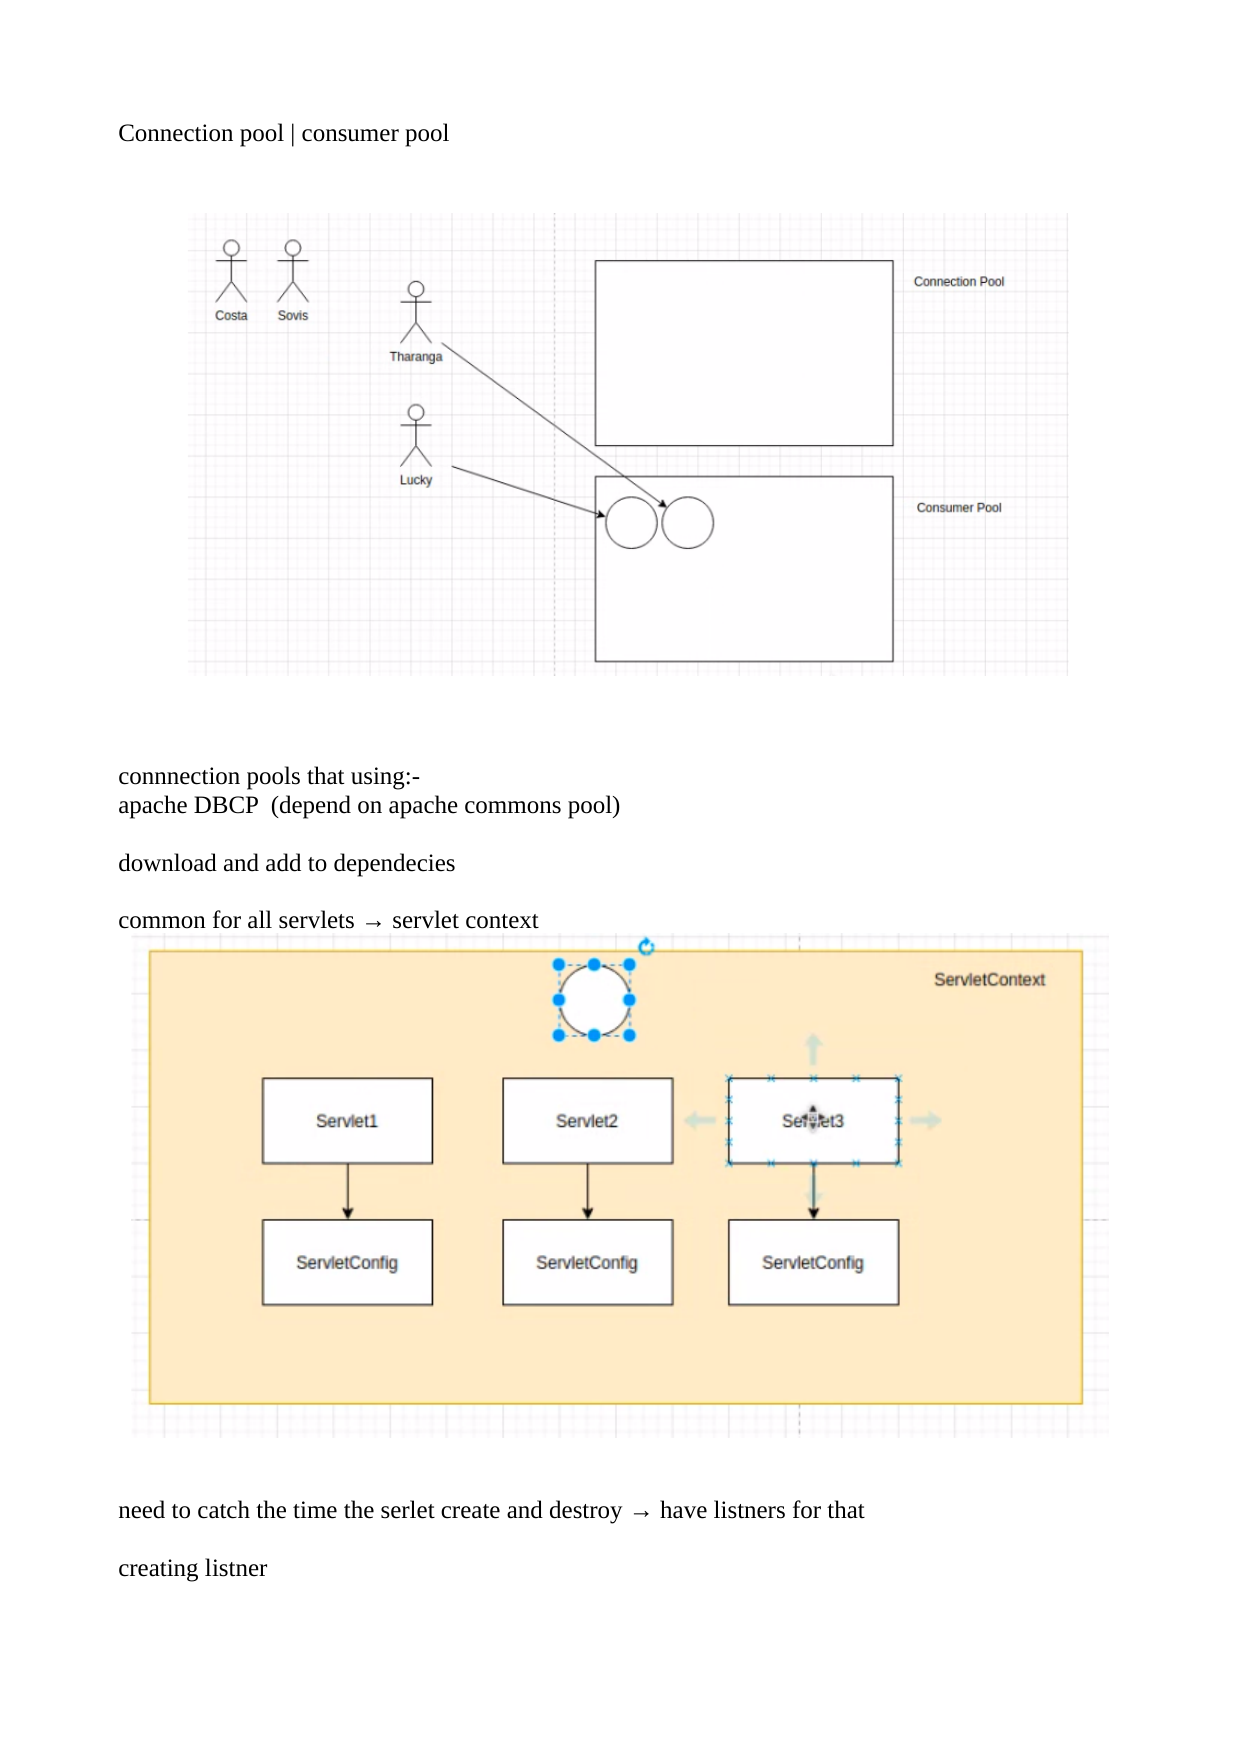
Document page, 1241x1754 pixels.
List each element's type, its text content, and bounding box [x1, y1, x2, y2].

text Connection pool | consumer pool [118, 118, 1122, 147]
text creating listner [118, 1553, 1122, 1581]
text common for all servlets → servlet context [118, 905, 1122, 934]
text need to catch the time the serlet create and destroy → have listners for that [118, 1495, 1122, 1524]
picture [131, 933, 1109, 1438]
text download and add to dependecies [118, 848, 1122, 876]
text apache DBCP (depend on apache commons pool) [118, 790, 1122, 819]
picture [187, 213, 1069, 676]
text connnection pools that using:- [118, 761, 1122, 790]
